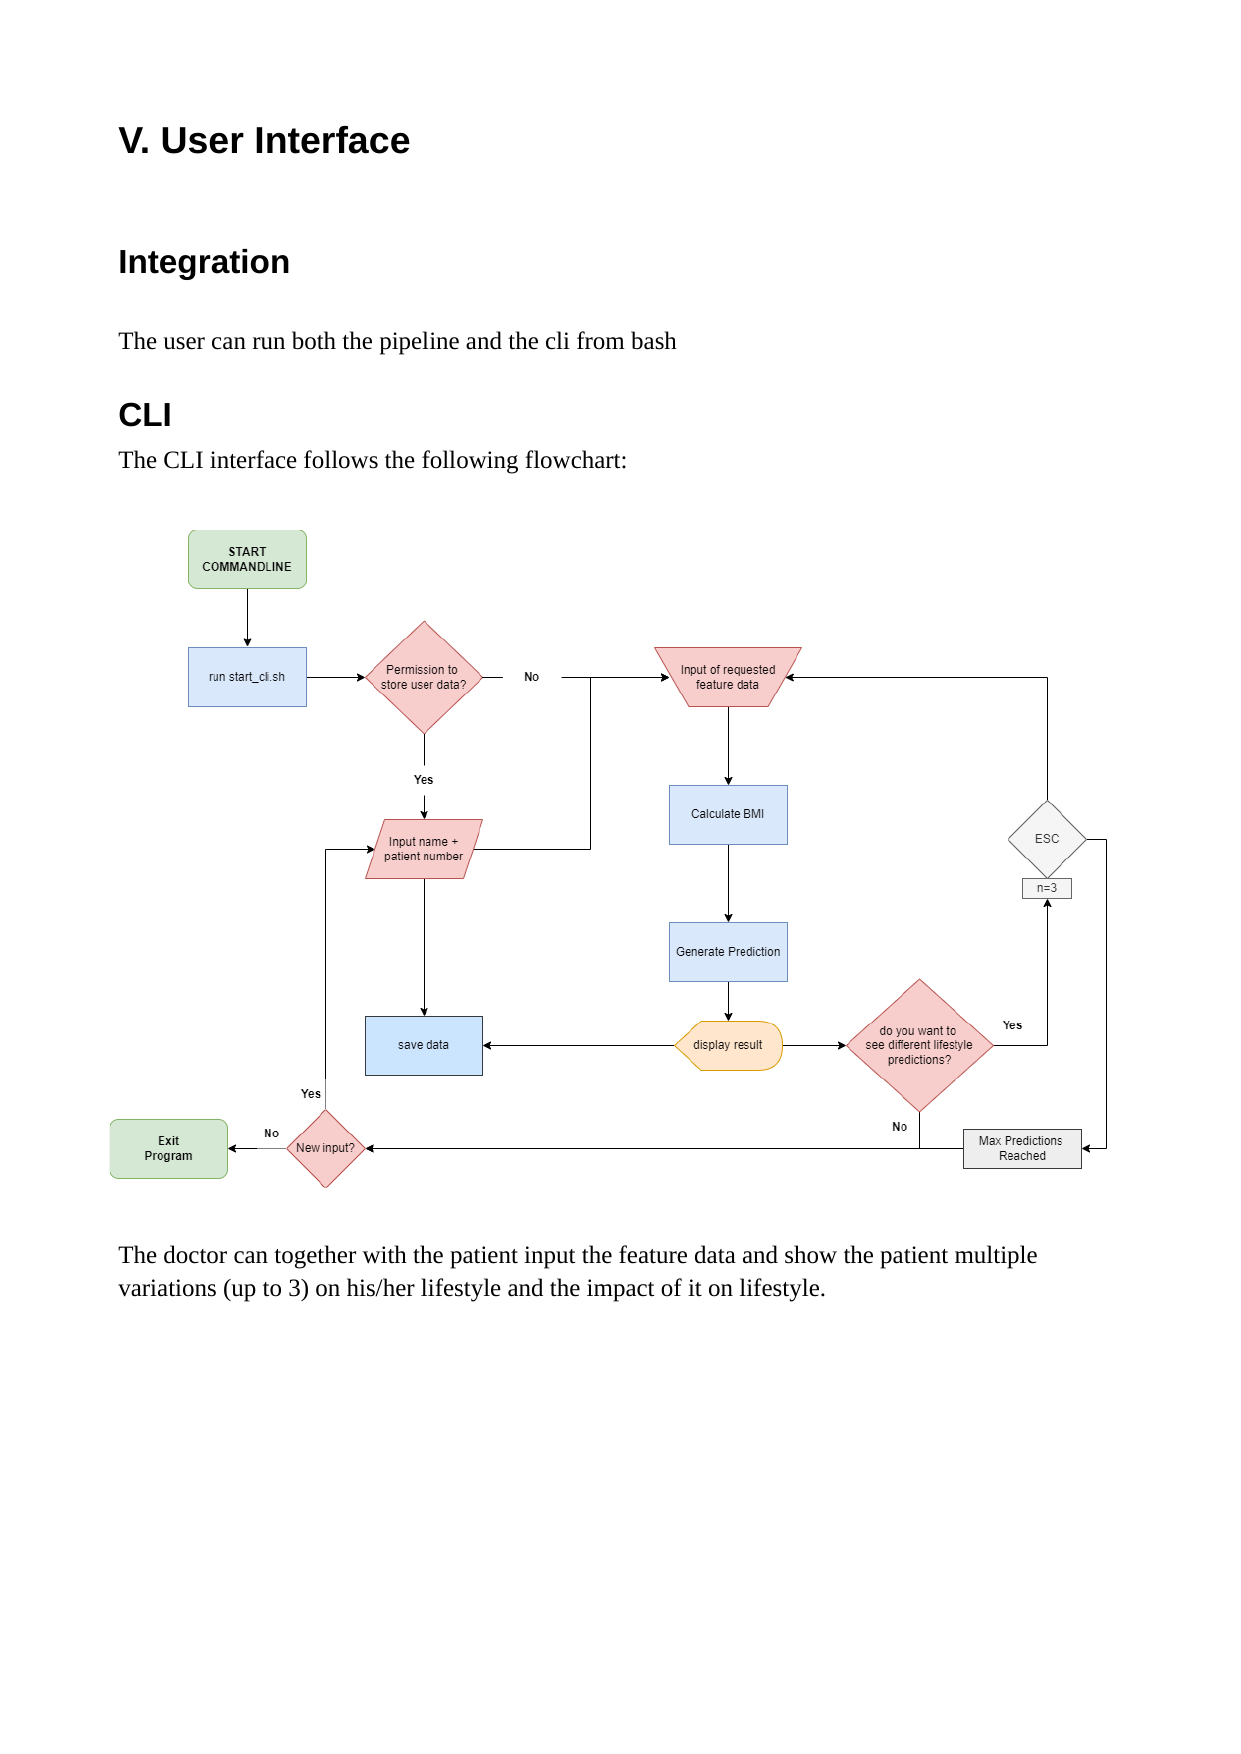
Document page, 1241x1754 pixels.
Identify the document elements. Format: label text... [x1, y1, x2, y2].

text The CLI interface follows the following flowchart: [118, 446, 1122, 474]
subtitle V. User Interface [118, 118, 1122, 161]
text The user can run both the pipeline and the cli from bash [118, 293, 1122, 355]
subtitle CLI [118, 394, 1122, 433]
text The doctor can together with the patient input the feature data and show the patient multiple variations (up to 3) on his/her lifestyle and the impact of it on lifestyle. [118, 1240, 1122, 1301]
picture [109, 530, 1114, 1188]
subtitle Integration [118, 242, 1122, 281]
